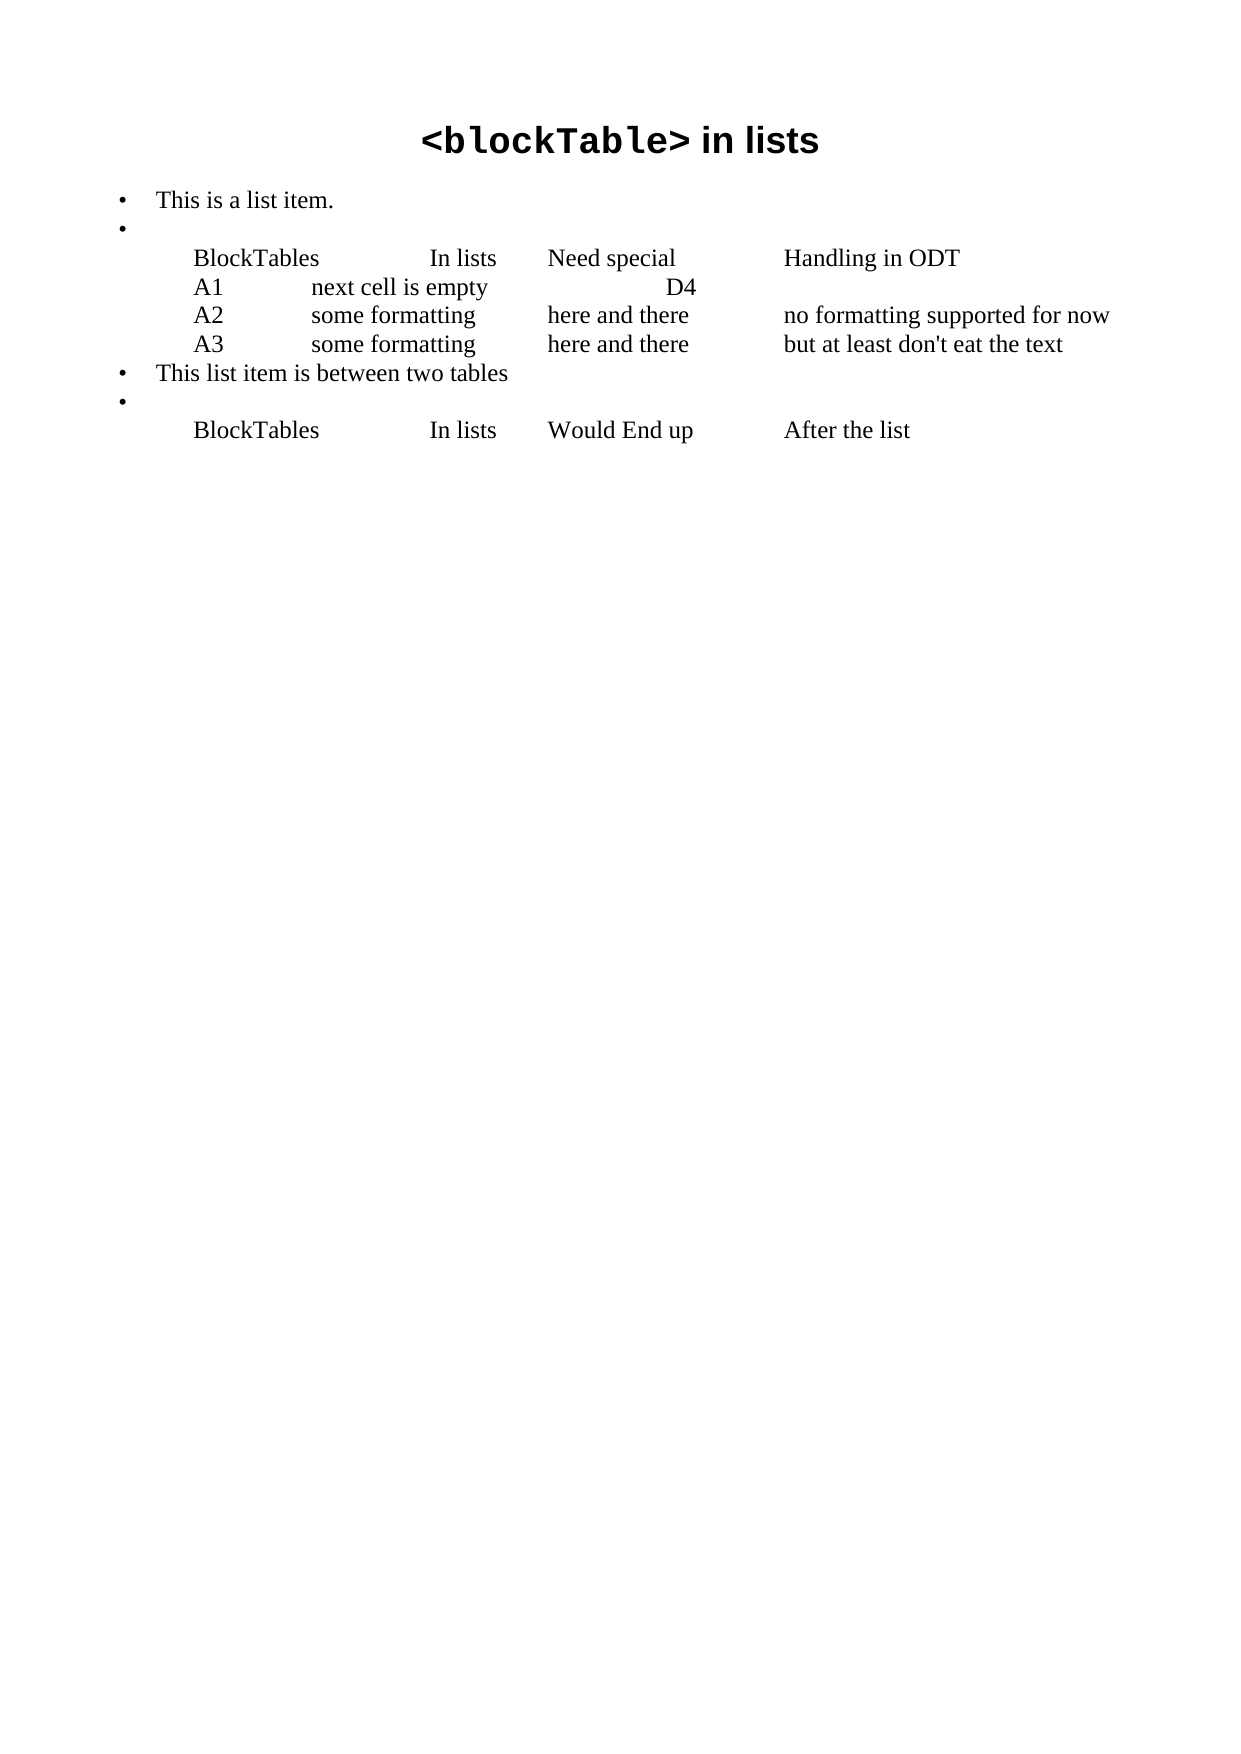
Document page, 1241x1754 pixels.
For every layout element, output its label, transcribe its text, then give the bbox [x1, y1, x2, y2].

list This list item is between two tables [118, 358, 1122, 387]
list A1 next cell is empty D4 [156, 272, 1122, 300]
list This is a list item. [118, 185, 1122, 214]
list A2 some formatting here and there no formatting supported for now [156, 300, 1122, 329]
list A3 some formatting here and there but at least don't eat the text [156, 329, 1122, 358]
list BlockTables In lists Need special Handling in ODT [156, 243, 1122, 272]
list BlockTables In lists Would End up After the list [156, 415, 1122, 444]
title <blockTable> in lists [118, 118, 1122, 164]
